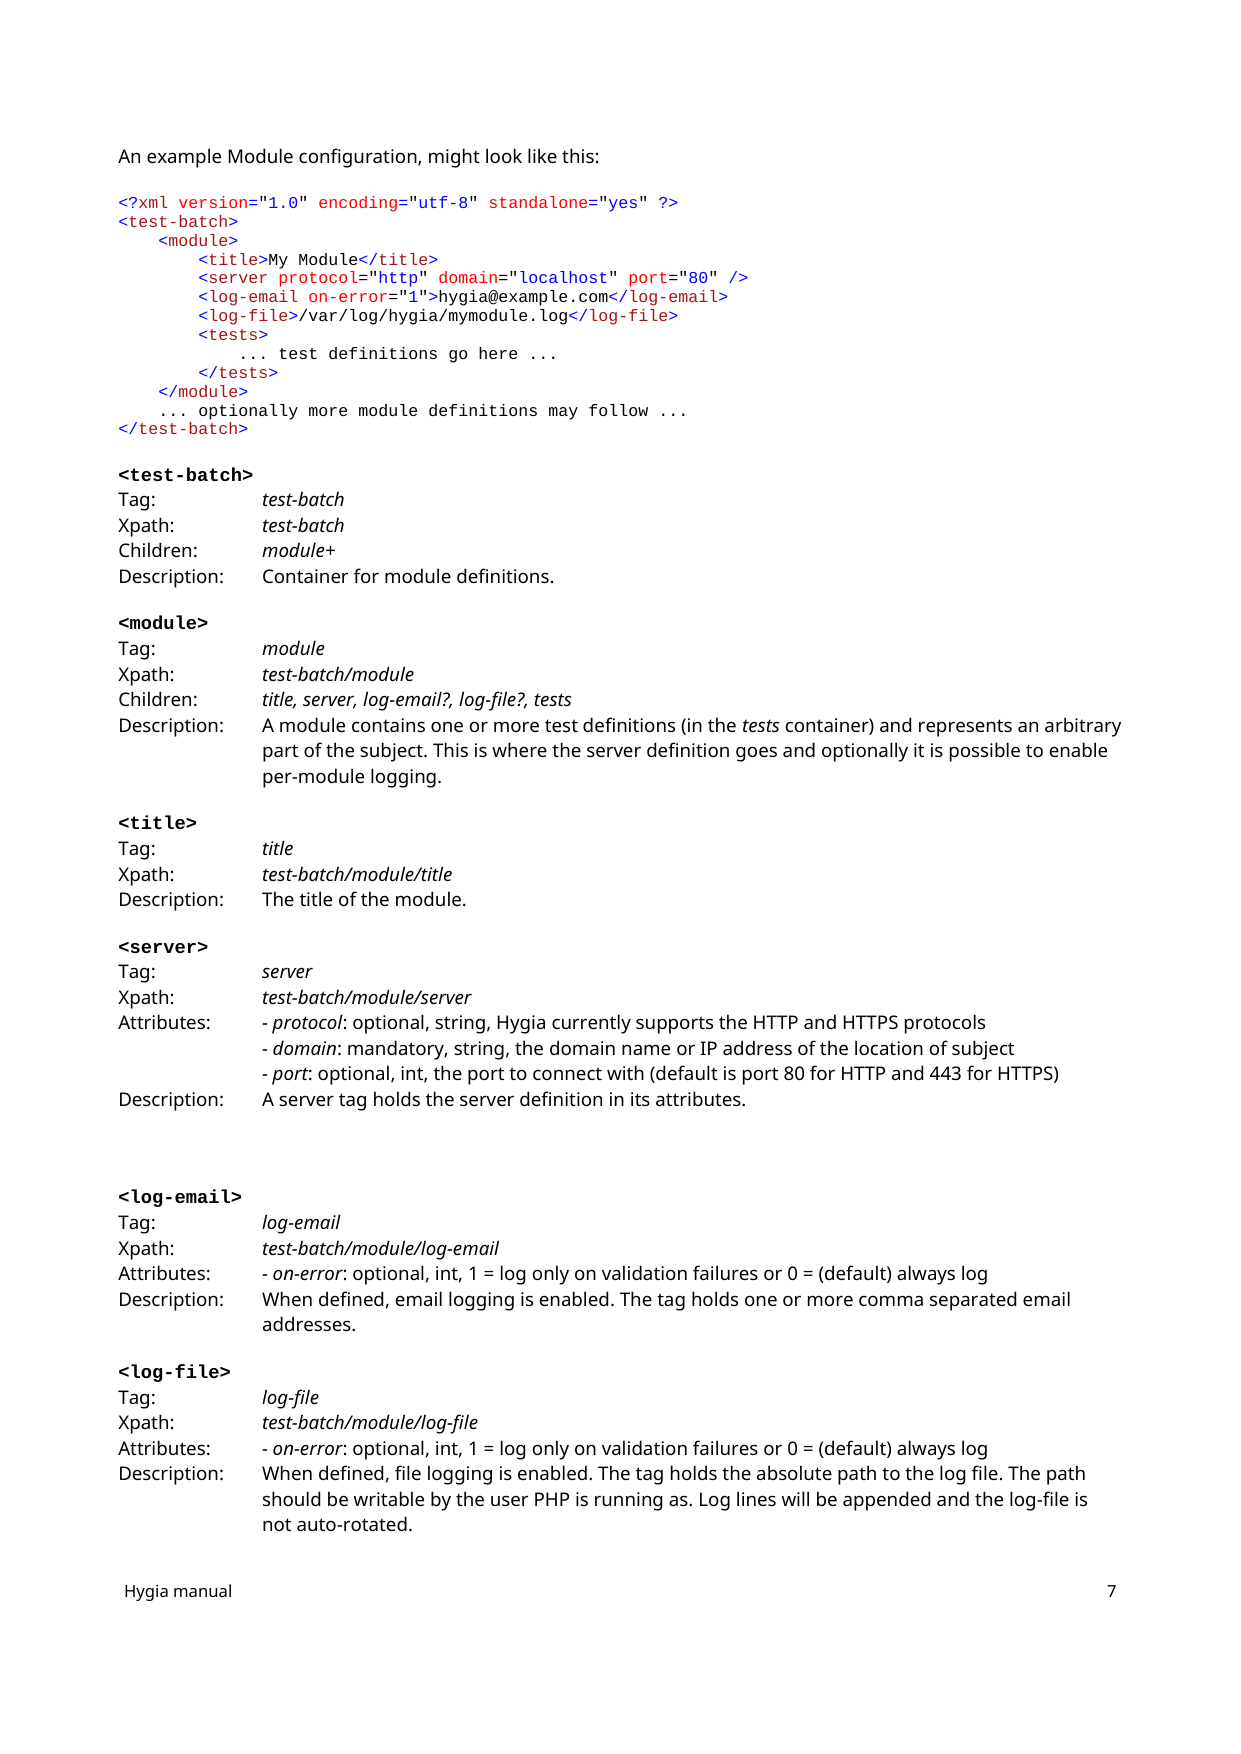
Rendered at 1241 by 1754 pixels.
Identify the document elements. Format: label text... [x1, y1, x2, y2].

text - port: optional, int, the port to connect with (default is port 80 for HTTP and 443 for HTTPS) [118, 1061, 1122, 1086]
text Tag: title [118, 835, 1122, 861]
text Tag: module [118, 635, 1122, 661]
text Description: The title of the module. [118, 886, 1122, 912]
text Description: Container for module definitions. [118, 563, 1122, 589]
text Xpath: test-batch/module/log-file [118, 1409, 1122, 1435]
text Xpath: test-batch/module [118, 661, 1122, 686]
text Children: module+ [118, 538, 1122, 563]
text <?xml version="1.0" encoding="utf-8" standalone="yes" ?> [118, 195, 1122, 213]
text </tests> [118, 364, 1122, 383]
text ... test definitions go here ... [118, 346, 1122, 364]
text Attributes: - on-error: optional, int, 1 = log only on validation failures or 0 = (default) always log [118, 1261, 1122, 1286]
text <module> [118, 614, 1122, 635]
text Xpath: test-batch/module/log-email [118, 1235, 1122, 1261]
text <title>My Module</title> [118, 251, 1122, 270]
text ... optionally more module definitions may follow ... [118, 402, 1122, 421]
text - domain: mandatory, string, the domain name or IP address of the location of subject [118, 1035, 1122, 1061]
text Tag: server [118, 959, 1122, 984]
text Xpath: test-batch [118, 512, 1122, 538]
text Tag: test-batch [118, 487, 1122, 512]
text <test-batch> [118, 465, 1122, 487]
text </test-batch> [118, 421, 1122, 440]
text <title> [118, 814, 1122, 835]
text Tag: log-email [118, 1209, 1122, 1235]
text Description: A server tag holds the server definition in its attributes. [118, 1086, 1122, 1112]
text Tag: log-file [118, 1384, 1122, 1409]
text <log-file> [118, 1363, 1122, 1384]
text <server protocol="http" domain="localhost" port="80" /> [118, 270, 1122, 289]
text Description: A module contains one or more test definitions (in the tests container) and represents an arbitrary part of the subject. This is where the server definition goes and optionally it is possible to enable per-module logging. [118, 712, 1122, 788]
text Attributes: - protocol: optional, string, Hygia currently supports the HTTP and HTTPS protocols [118, 1010, 1122, 1035]
text <tests> [118, 327, 1122, 346]
text </module> [118, 383, 1122, 402]
text Children: title, server, log-email?, log-file?, tests [118, 686, 1122, 712]
text <log-file>/var/log/hygia/mymodule.log</log-file> [118, 308, 1122, 327]
text Attributes: - on-error: optional, int, 1 = log only on validation failures or 0 = (default) always log [118, 1435, 1122, 1461]
text <log-email> [118, 1188, 1122, 1209]
text Description: When defined, file logging is enabled. The tag holds the absolute path to the log file. The path should be writable by the user PHP is running as. Log lines will be appended and the log-file is not auto-rotated. [118, 1461, 1122, 1537]
text <log-email on-error="1">hygia@example.com</log-email> [118, 289, 1122, 308]
text Xpath: test-batch/module/server [118, 984, 1122, 1010]
text <test-batch> [118, 213, 1122, 232]
text <module> [118, 232, 1122, 251]
text <server> [118, 937, 1122, 959]
text An example Module configuration, might look like this: [118, 144, 1122, 169]
text Description: When defined, email logging is enabled. The tag holds one or more comma separated email addresses. [118, 1286, 1122, 1337]
text Xpath: test-batch/module/title [118, 861, 1122, 886]
